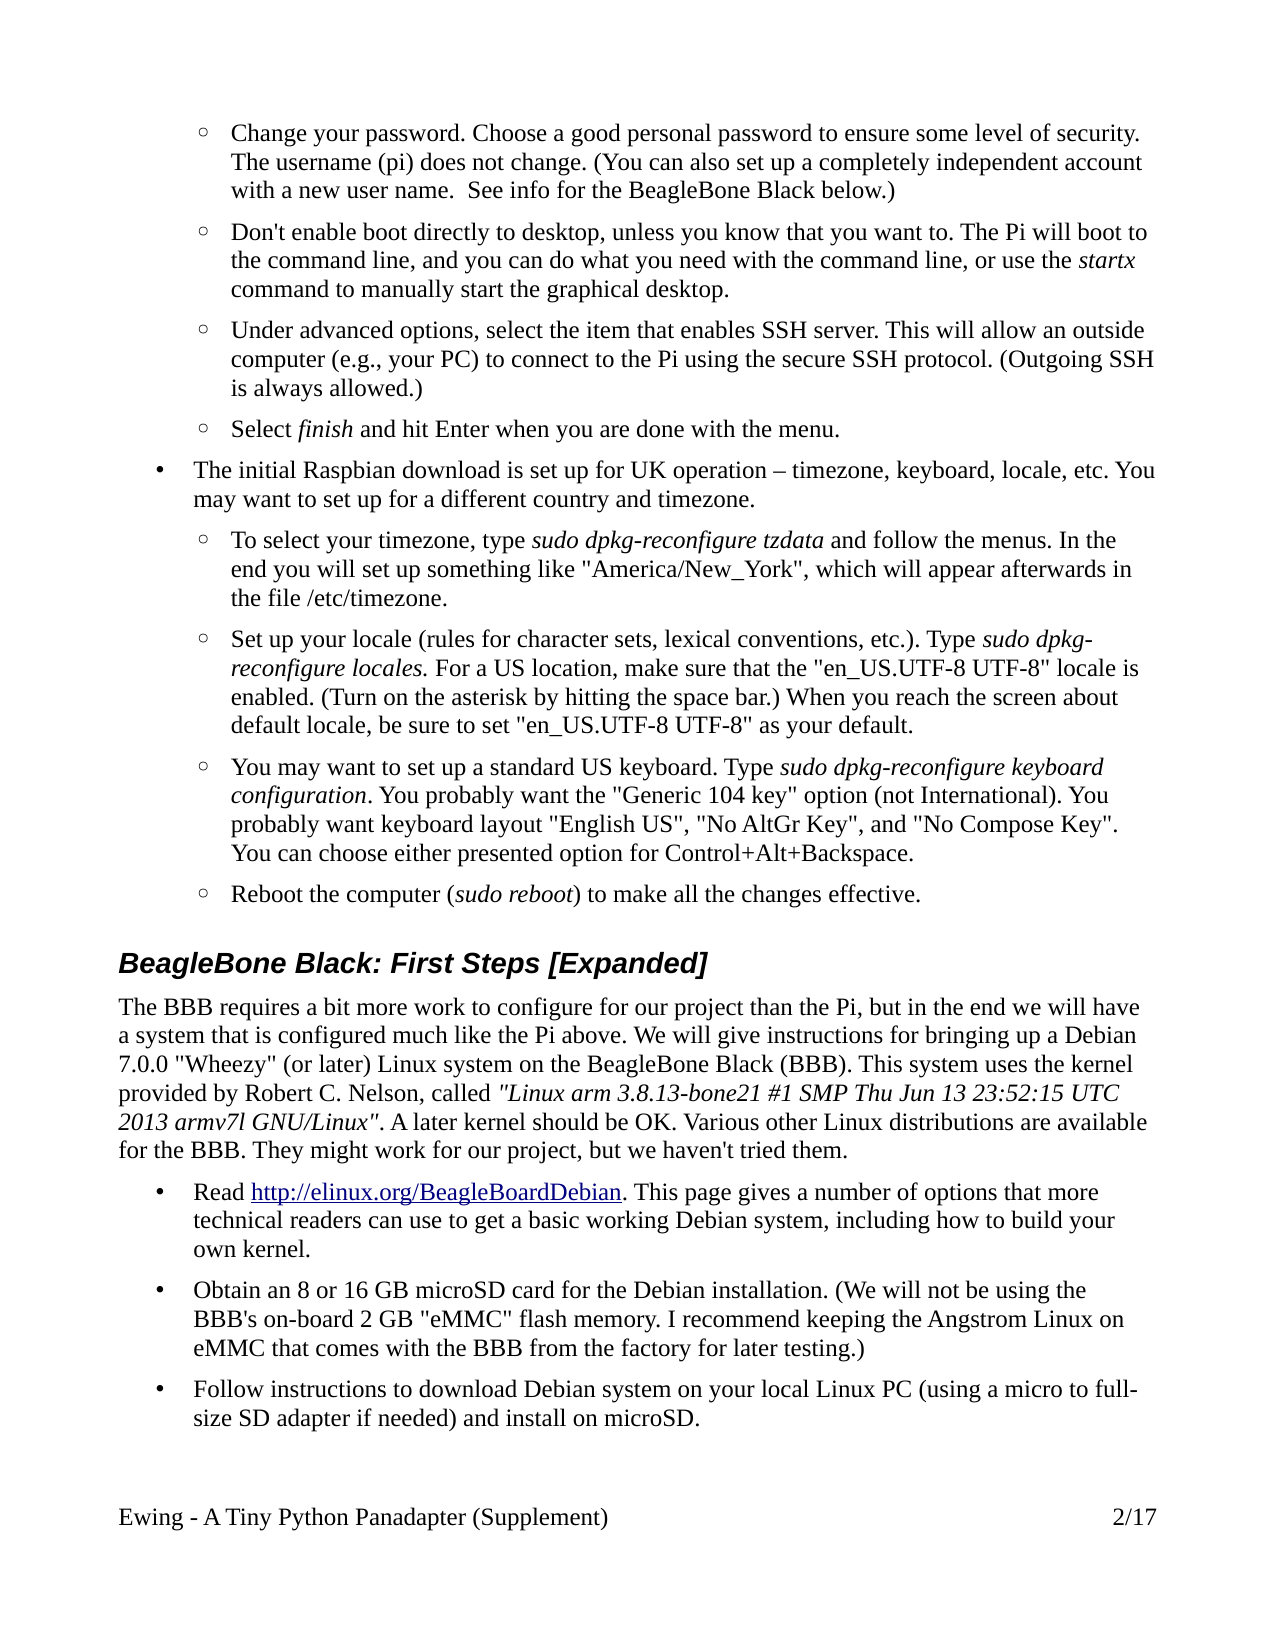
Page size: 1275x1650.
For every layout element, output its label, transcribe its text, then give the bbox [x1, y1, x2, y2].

list Reboot the computer (sudo reboot) to make all the changes effective. [193, 879, 1157, 908]
list Under advanced options, select the item that enables SSH server. This will allow an outside computer (e.g., your PC) to connect to the Pi using the secure SSH protocol. (Outgoing SSH is always allowed.) [193, 316, 1157, 402]
list Select finish and hit Enter when you are done with the menu. [193, 414, 1157, 443]
list Don't enable boot directly to desktop, unless you know that you want to. The Pi will boot to the command line, and you can do what you need with the command line, or use the startx command to manually start the graphical desktop. [193, 217, 1157, 303]
list Read http://elinux.org/BeagleBoardDebian. This page gives a number of options that more technical readers can use to get a basic working Debian system, including how to build your own kernel. [156, 1177, 1157, 1263]
list Set up your locale (rules for character sets, lexical conventions, etc.). Type sudo dpkg-reconfigure locales. For a US location, make sure that the "en_US.UTF-8 UTF-8" locale is enabled. (Turn on the asterisk by hitting the space bar.) When you reach the screen about default locale, be sure to set "en_US.UTF-8 UTF-8" as your default. [193, 624, 1157, 739]
list The initial Raspbian download is set up for UK operation – timezone, keyboard, locale, etc. You may want to set up for a different country and timezone. [156, 456, 1157, 513]
list You may want to set up a standard US keyboard. Type sudo dpkg-reconfigure keyboard configuration. You probably want the "Generic 104 key" option (not International). You probably want keyboard layout "English US", "No AltGr Key", and "No Compose Key". You can choose either presented option for Control+Alt+Backspace. [193, 752, 1157, 867]
subtitle BeagleBone Black: First Steps [Expanded] [118, 946, 1157, 979]
list Follow instructions to download Debian system on your local Linux PC (using a micro to full-size SD adapter if needed) and install on microSD. [156, 1374, 1157, 1432]
list Change your password. Choose a good personal password to ensure some level of security. The username (pi) does not change. (You can also set up a completely independent account with a new user name. See info for the BeagleBone Black below.) [193, 118, 1157, 204]
text The BBB requires a bit more work to configure for our project than the Pi, but in the end we will have a system that is configured much like the Pi above. We will give instructions for bringing up a Debian 7.0.0 "Wheezy" (or later) Linux system on the BeagleBone Black (BBB). This system uses the kernel provided by Robert C. Nelson, called "Linux arm 3.8.13-bone21 #1 SMP Thu Jun 13 23:52:15 UTC 2013 armv7l GNU/Linux". A later kernel should be OK. Various other Linux distributions are available for the BBB. They might work for our project, but we haven't tried them. [118, 992, 1157, 1164]
list Obtain an 8 or 16 GB microSD card for the Debian installation. (We will not be using the BBB's on-board 2 GB "eMMC" flash memory. I recommend keeping the Angstrom Linux on eMMC that comes with the BBB from the factory for later testing.) [156, 1275, 1157, 1362]
list To select your timezone, type sudo dpkg-reconfigure tzdata and follow the menus. In the end you will set up something like "America/New_York", which will appear afterwards in the file /etc/timezone. [193, 526, 1157, 612]
